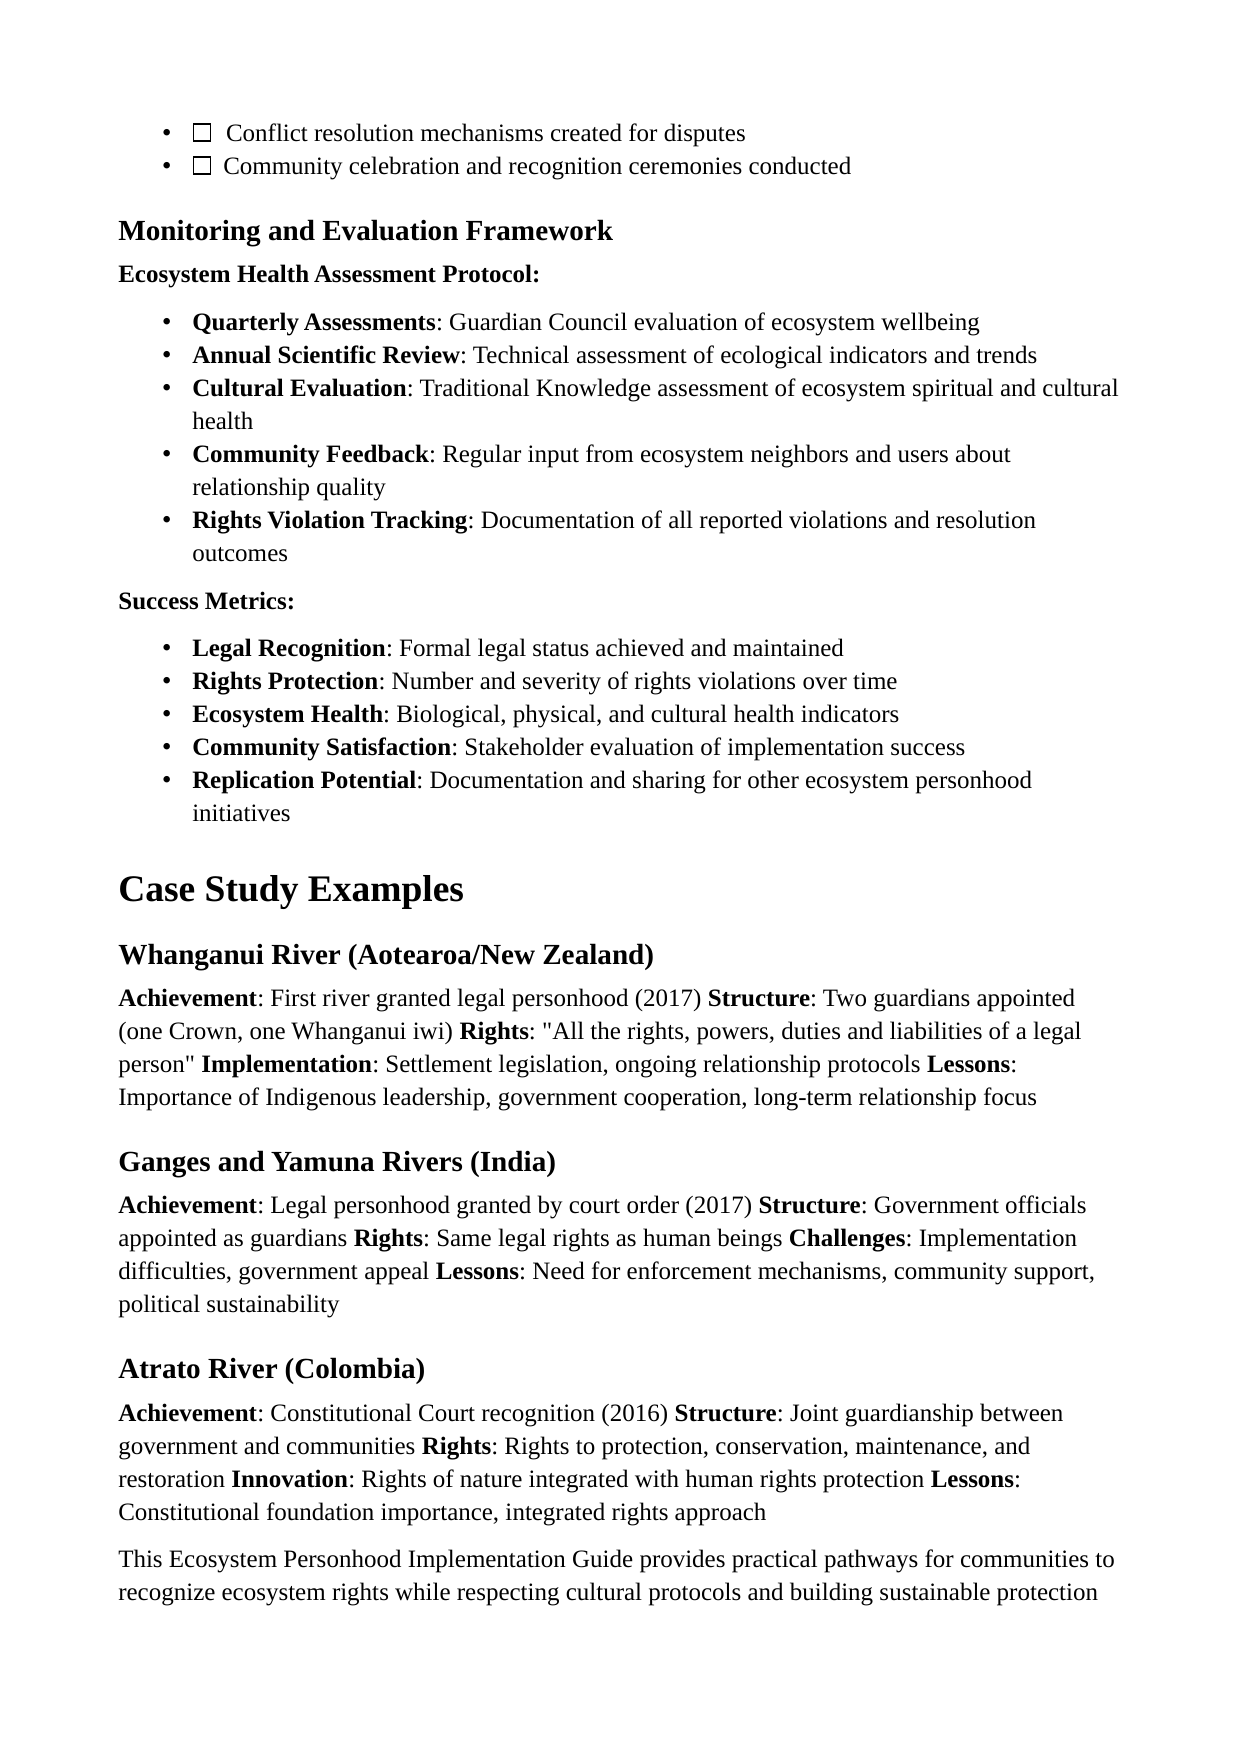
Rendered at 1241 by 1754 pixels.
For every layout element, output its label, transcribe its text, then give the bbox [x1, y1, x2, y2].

text Achievement: Legal personhood granted by court order (2017) Structure: Government officials appointed as guardians Rights: Same legal rights as human beings Challenges: Implementation difficulties, government appeal Lessons: Need for enforcement mechanisms, community support, political sustainability [118, 1190, 1122, 1318]
subtitle Monitoring and Evaluation Framework [118, 213, 1122, 247]
list Cultural Evaluation: Traditional Knowledge assessment of ecosystem spiritual and cultural health [162, 373, 1122, 435]
list Legal Recognition: Formal legal status achieved and maintained [162, 633, 1122, 662]
list Community celebration and recognition ceremonies conducted [162, 151, 1122, 180]
text Achievement: Constitutional Court recognition (2016) Structure: Joint guardianship between government and communities Rights: Rights to protection, conservation, maintenance, and restoration Innovation: Rights of nature integrated with human rights protection Lessons: Constitutional foundation importance, integrated rights approach [118, 1398, 1122, 1526]
list Community Satisfaction: Stakeholder evaluation of implementation success [162, 732, 1122, 761]
list Conflict resolution mechanisms created for disputes [162, 118, 1122, 147]
subtitle Ganges and Yamuna Rivers (India) [118, 1144, 1122, 1178]
list Replication Potential: Documentation and sharing for other ecosystem personhood initiatives [162, 765, 1122, 827]
text This Ecosystem Personhood Implementation Guide provides practical pathways for communities to recognize ecosystem rights while respecting cultural protocols and building sustainable protection [118, 1544, 1122, 1606]
list Quarterly Assessments: Guardian Council evaluation of ecosystem wellbeing [162, 307, 1122, 336]
list Community Feedback: Regular input from ecosystem neighbors and users about relationship quality [162, 439, 1122, 501]
list Rights Protection: Number and severity of rights violations over time [162, 666, 1122, 695]
text Success Metrics: [118, 586, 1122, 614]
list Ecosystem Health: Biological, physical, and cultural health indicators [162, 699, 1122, 728]
subtitle Whanganui River (Aotearoa/New Zealand) [118, 937, 1122, 971]
text Ecosystem Health Assessment Protocol: [118, 259, 1122, 288]
list Annual Scientific Review: Technical assessment of ecological indicators and trends [162, 340, 1122, 369]
list Rights Violation Tracking: Documentation of all reported violations and resolution outcomes [162, 505, 1122, 567]
subtitle Atrato River (Colombia) [118, 1352, 1122, 1385]
subtitle Case Study Examples [118, 867, 1122, 910]
text Achievement: First river granted legal personhood (2017) Structure: Two guardians appointed (one Crown, one Whanganui iwi) Rights: "All the rights, powers, duties and liabilities of a legal person" Implementation: Settlement legislation, ongoing relationship protocols Lessons: Importance of Indigenous leadership, government cooperation, long-term relationship focus [118, 983, 1122, 1111]
